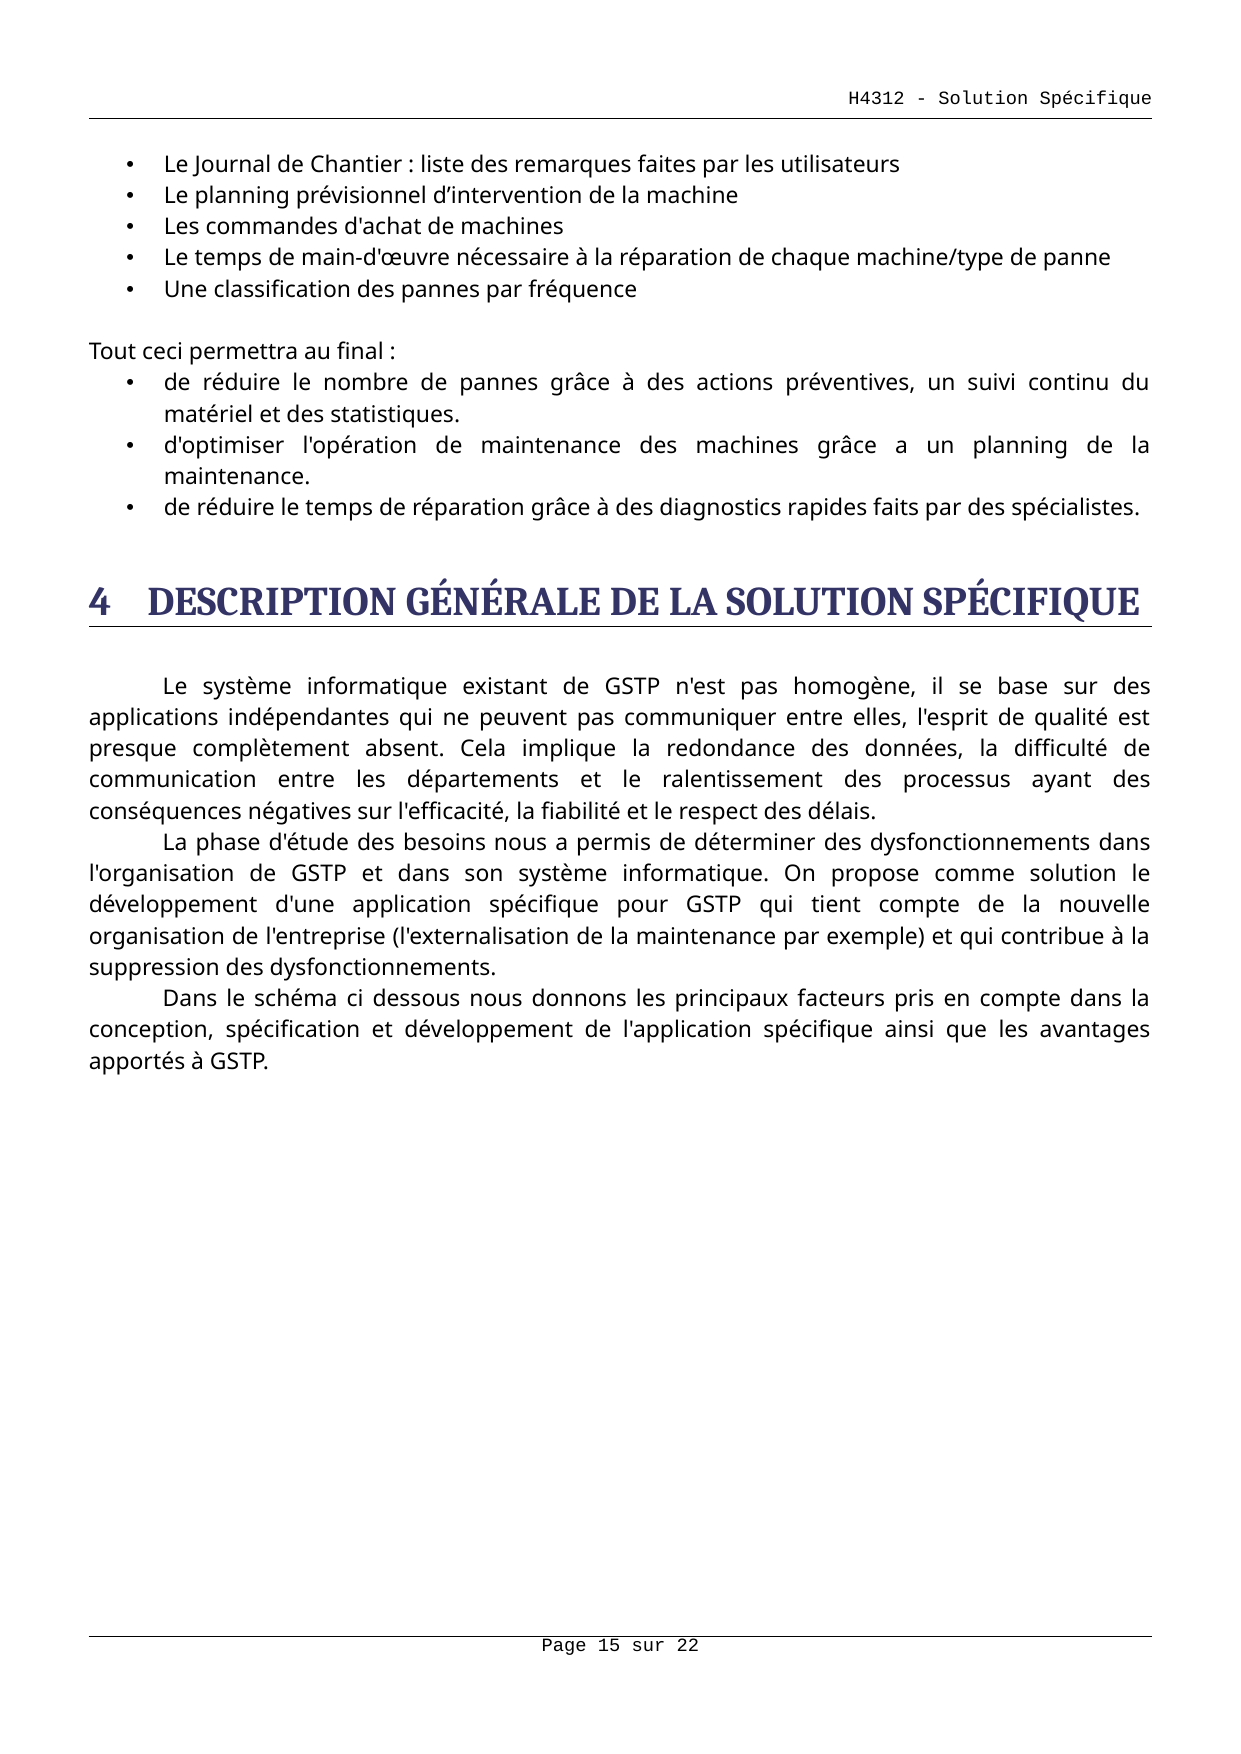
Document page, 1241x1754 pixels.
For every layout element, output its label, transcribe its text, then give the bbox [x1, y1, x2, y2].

list Le temps de main-d'œuvre nécessaire à la réparation de chaque machine/type de panne [126, 241, 1152, 272]
list de réduire le temps de réparation grâce à des diagnostics rapides faits par des spécialistes. [126, 491, 1152, 522]
list Une classification des pannes par fréquence [126, 272, 1152, 304]
subtitle Description générale de la solution spécifique [88, 579, 1152, 626]
text Le système informatique existant de GSTP n'est pas homogène, il se base sur des applications indépendantes qui ne peuvent pas communiquer entre elles, l'esprit de qualité est presque complètement absent. Cela implique la redondance des données, la difficulté de communication entre les départements et le ralentissement des processus ayant des conséquences négatives sur l'efficacité, la fiabilité et le respect des délais. [88, 669, 1152, 826]
list de réduire le nombre de pannes grâce à des actions préventives, un suivi continu du matériel et des statistiques. [126, 366, 1152, 429]
text Tout ceci permettra au final : [88, 335, 1152, 366]
text Dans le schéma ci dessous nous donnons les principaux facteurs pris en compte dans la conception, spécification et développement de l'application spécifique ainsi que les avantages apportés à GSTP. [88, 982, 1152, 1076]
list Les commandes d'achat de machines [126, 210, 1152, 241]
list Le Journal de Chantier : liste des remarques faites par les utilisateurs [126, 147, 1152, 179]
list Le planning prévisionnel d’intervention de la machine [126, 179, 1152, 210]
list d'optimiser l'opération de maintenance des machines grâce a un planning de la maintenance. [126, 429, 1152, 491]
text La phase d'étude des besoins nous a permis de déterminer des dysfonctionnements dans l'organisation de GSTP et dans son système informatique. On propose comme solution le développement d'une application spécifique pour GSTP qui tient compte de la nouvelle organisation de l'entreprise (l'externalisation de la maintenance par exemple) et qui contribue à la suppression des dysfonctionnements. [88, 826, 1152, 982]
